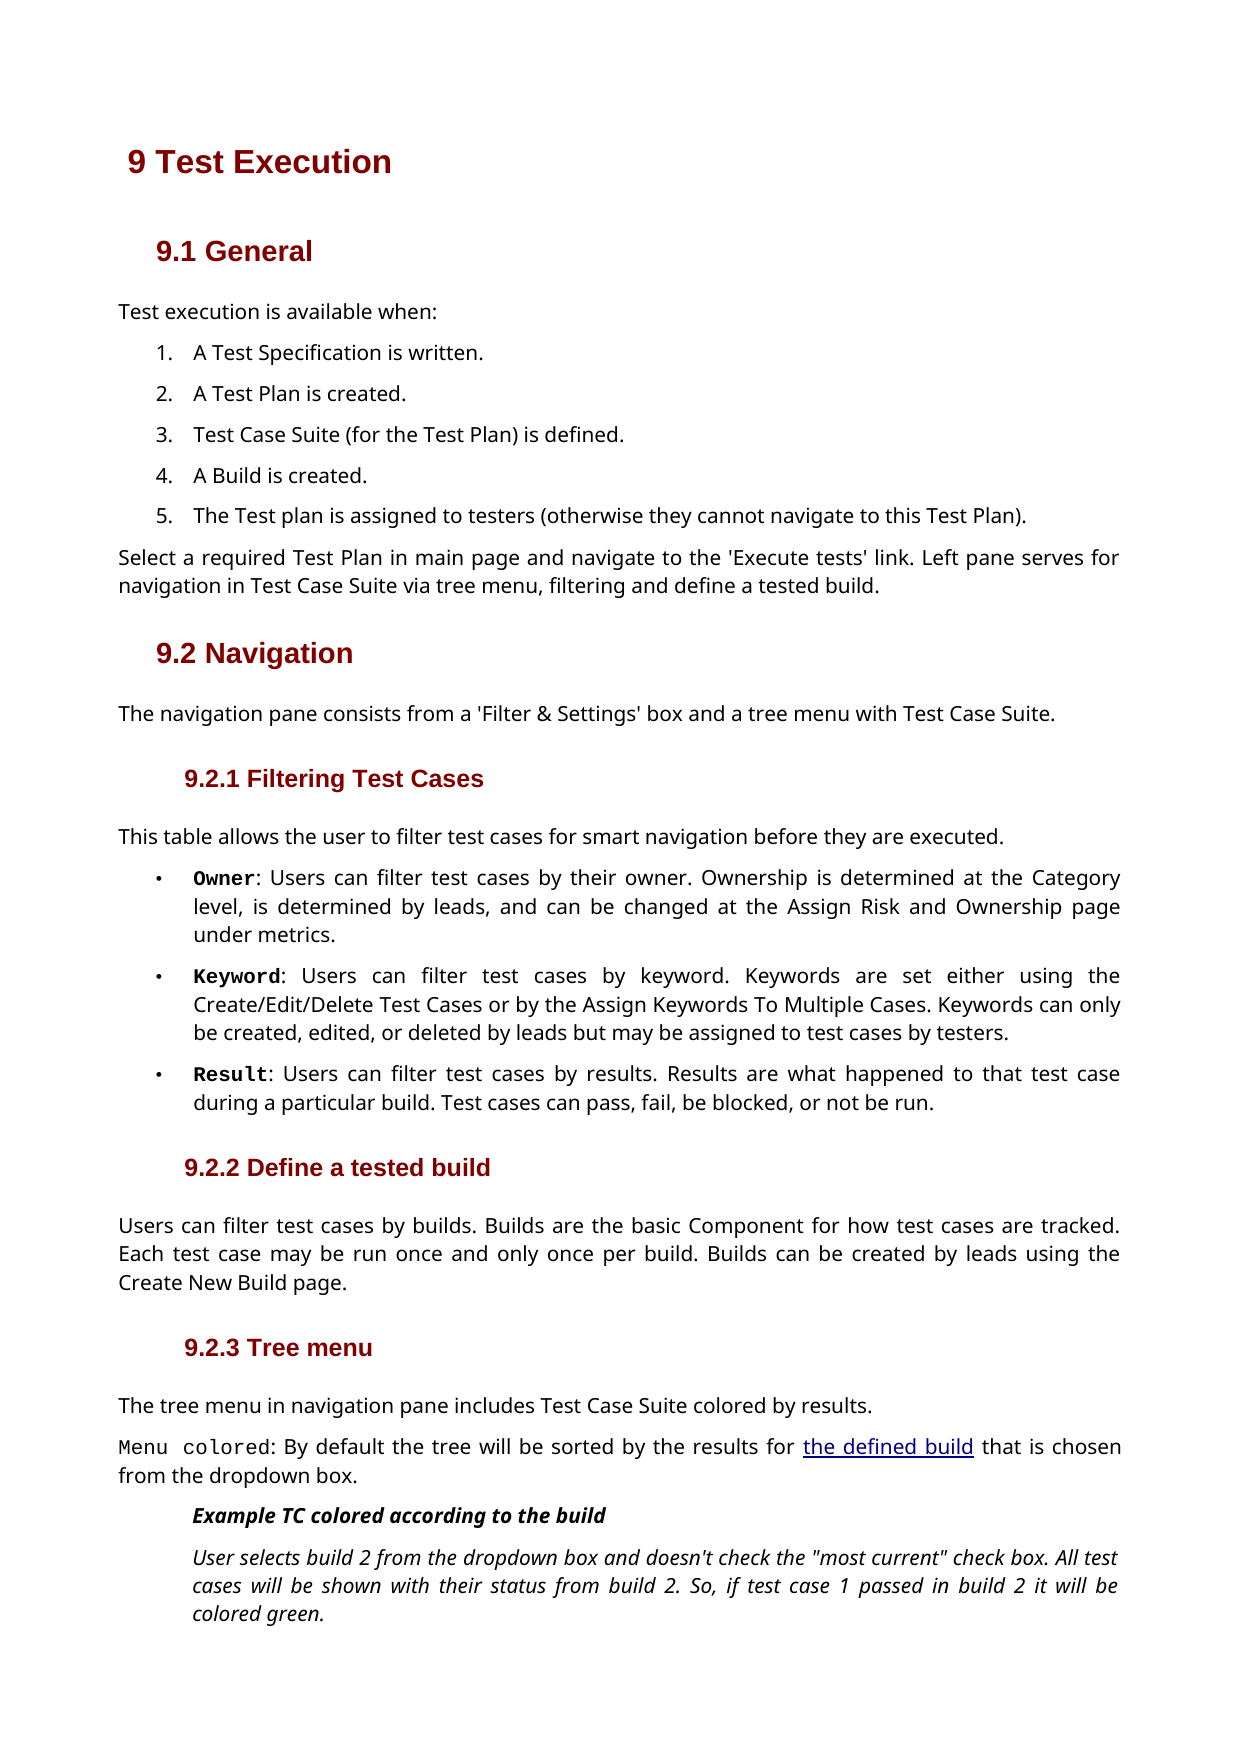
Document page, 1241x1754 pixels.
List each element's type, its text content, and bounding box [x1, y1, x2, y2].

text Select a required Test Plan in main page and navigate to the 'Execute tests' link. Left pane serves for navigation in Test Case Suite via tree menu, filtering and define a tested build. [118, 543, 1122, 599]
list Owner: Users can filter test cases by their owner. Ownership is determined at the Category level, is determined by leads, and can be changed at the Assign Risk and Ownership page under metrics. [156, 863, 1122, 949]
text The navigation pane consists from a 'Filter & Settings' box and a tree menu with Test Case Suite. [118, 699, 1122, 727]
subtitle Filtering Test Cases [177, 765, 1122, 793]
list Test Case Suite (for the Test Plan) is defined. [156, 420, 1122, 448]
text Example TC colored according to the build [192, 1502, 1122, 1530]
text Users can filter test cases by builds. Builds are the basic Component for how test cases are tracked. Each test case may be run once and only once per build. Builds can be created by leads using the Create New Build page. [118, 1211, 1122, 1296]
text The tree menu in navigation pane includes Test Case Suite colored by results. [118, 1391, 1122, 1420]
list The Test plan is assigned to testers (otherwise they cannot navigate to this Test Plan). [156, 502, 1122, 530]
text User selects build 2 from the dropdown box and doesn't check the "most current" check box. All test cases will be shown with their status from build 2. So, if test case 1 passed in build 2 it will be colored green. [192, 1543, 1122, 1628]
text Menu colored: By default the tree will be sorted by the results for the defined build that is chosen from the dropdown box. [118, 1432, 1122, 1489]
list Keyword: Users can filter test cases by keyword. Keywords are set either using the Create/Edit/Delete Test Cases or by the Assign Keywords To Multiple Cases. Keywords can only be created, edited, or deleted by leads but may be assigned to test cases by testers. [156, 961, 1122, 1047]
subtitle Navigation [148, 637, 1122, 669]
list Result: Users can filter test cases by results. Results are what happened to that test case during a particular build. Test cases can pass, fail, be blocked, or not be run. [156, 1059, 1122, 1116]
subtitle Tree menu [177, 1334, 1122, 1362]
text Test execution is available when: [118, 297, 1122, 325]
subtitle Test Execution [118, 143, 1122, 180]
list A Test Plan is created. [156, 379, 1122, 407]
list A Test Specification is written. [156, 338, 1122, 366]
subtitle Define a tested build [177, 1154, 1122, 1182]
text This table allows the user to filter test cases for smart navigation before they are executed. [118, 822, 1122, 851]
subtitle General [148, 235, 1122, 267]
list A Build is created. [156, 461, 1122, 489]
